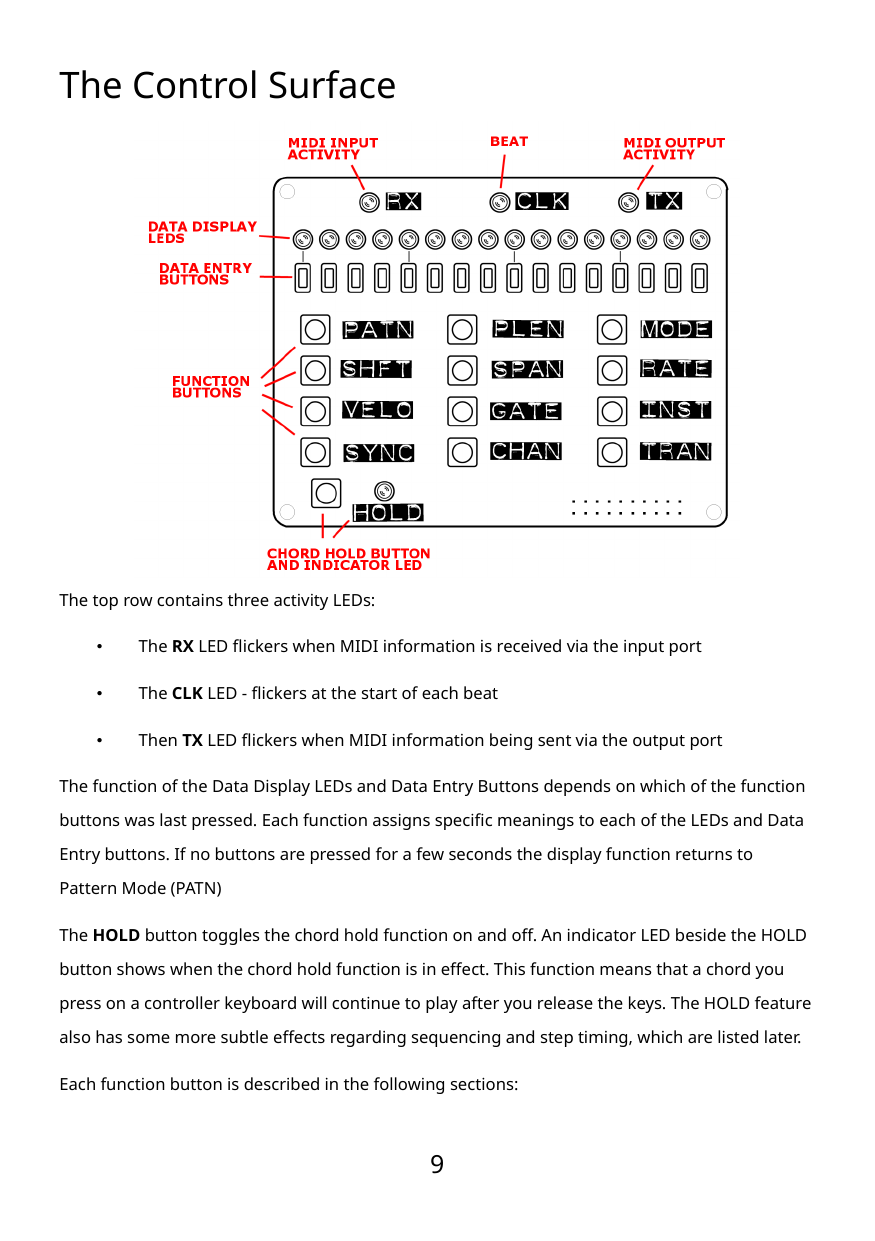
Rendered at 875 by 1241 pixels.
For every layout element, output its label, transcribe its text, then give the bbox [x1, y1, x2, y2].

picture [133, 121, 741, 578]
text The function of the Data Display LEDs and Data Entry Buttons depends on which of the function buttons was last pressed. Each function assigns specific meanings to each of the LEDs and Data Entry buttons. If no buttons are pressed for a few seconds the display function returns to Pattern Mode (PATN) [59, 775, 815, 900]
list The RX LED flickers when MIDI information is received via the input port [97, 635, 815, 658]
text The HOLD button toggles the chord hold function on and off. An indicator LED beside the HOLD button shows when the chord hold function is in effect. This function means that a chord you press on a controller keyboard will continue to play after you release the keys. The HOLD feature also has some more subtle effects regarding sequencing and step timing, which are listed later. [59, 923, 815, 1048]
subtitle The Control Surface [59, 59, 815, 109]
text The top row contains three activity LEDs: [59, 121, 815, 611]
text Each function button is described in the following sections: [59, 1072, 815, 1095]
list Then TX LED flickers when MIDI information being sent via the output port [97, 728, 815, 751]
list The CLK LED - flickers at the start of each beat [97, 682, 815, 704]
